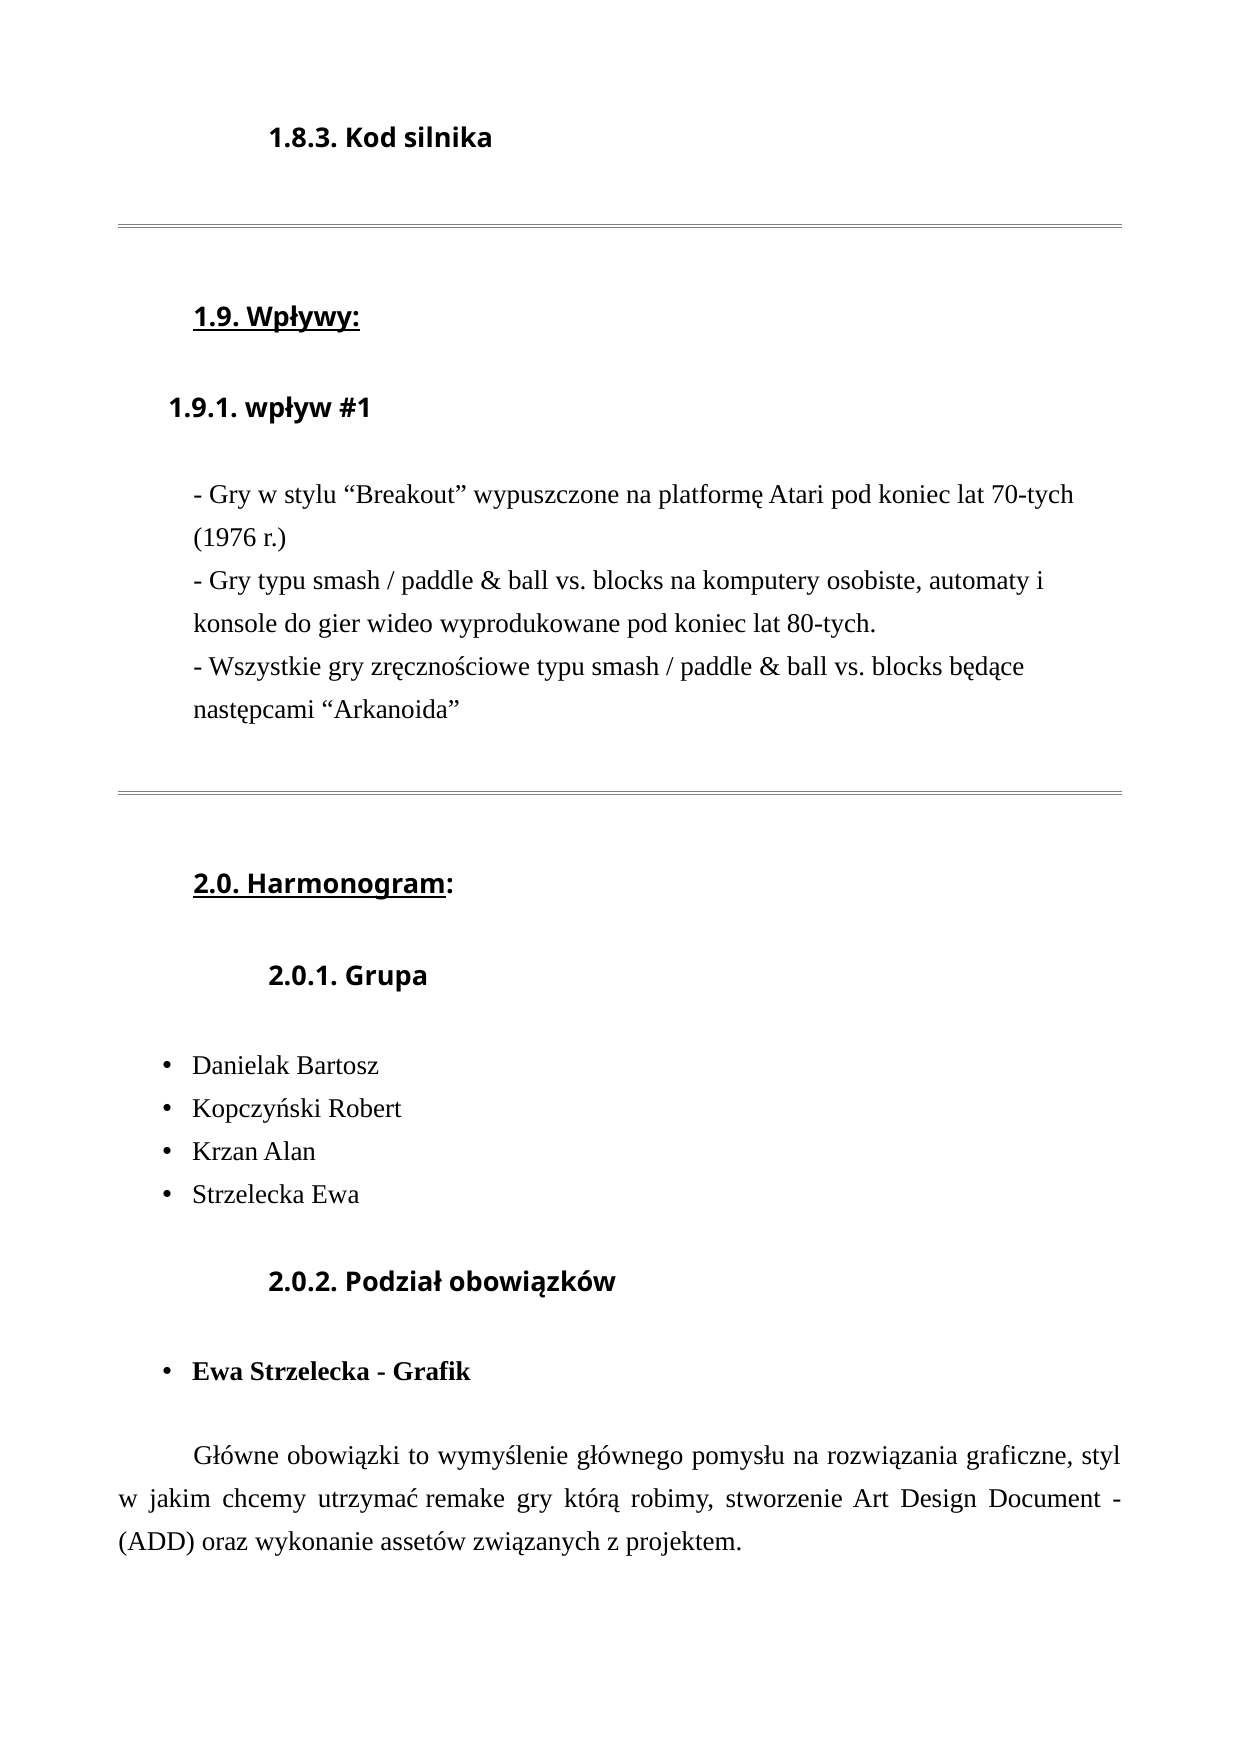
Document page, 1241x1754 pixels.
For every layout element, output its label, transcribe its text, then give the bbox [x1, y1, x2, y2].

text 1.9.1. wpływ #1 [118, 388, 1122, 425]
list Danielak Bartosz [162, 1049, 1122, 1080]
text - Gry typu smash / paddle & ball vs. blocks na komputery osobiste, automaty i konsole do gier wideo wyprodukowane pod koniec lat 80-tych. [193, 564, 1122, 638]
text - Gry w stylu “Breakout” wypuszczone na platformę Atari pod koniec lat 70-tych (1976 r.) [193, 478, 1122, 552]
text 1.8.3. Kod silnika [268, 118, 1122, 155]
list Ewa Strzelecka - Grafik [162, 1354, 1122, 1386]
text Główne obowiązki to wymyślenie głównego pomysłu na rozwiązania graficzne, styl w jakim chcemy utrzymać remake gry którą robimy, stworzenie Art Design Document - (ADD) oraz wykonanie assetów związanych z projektem. [118, 1439, 1122, 1556]
text 2.0. Harmonogram: [118, 864, 1122, 901]
list Kopczyński Robert [162, 1092, 1122, 1123]
list Krzan Alan [162, 1135, 1122, 1166]
text 2.0.1. Grupa [268, 957, 1122, 993]
text - Wszystkie gry zręcznościowe typu smash / paddle & ball vs. blocks będące następcami “Arkanoida” [193, 650, 1122, 724]
text 1.9. Wpływy: [118, 298, 1122, 334]
list Strzelecka Ewa [162, 1178, 1122, 1209]
text 2.0.2. Podział obowiązków [268, 1262, 1122, 1299]
